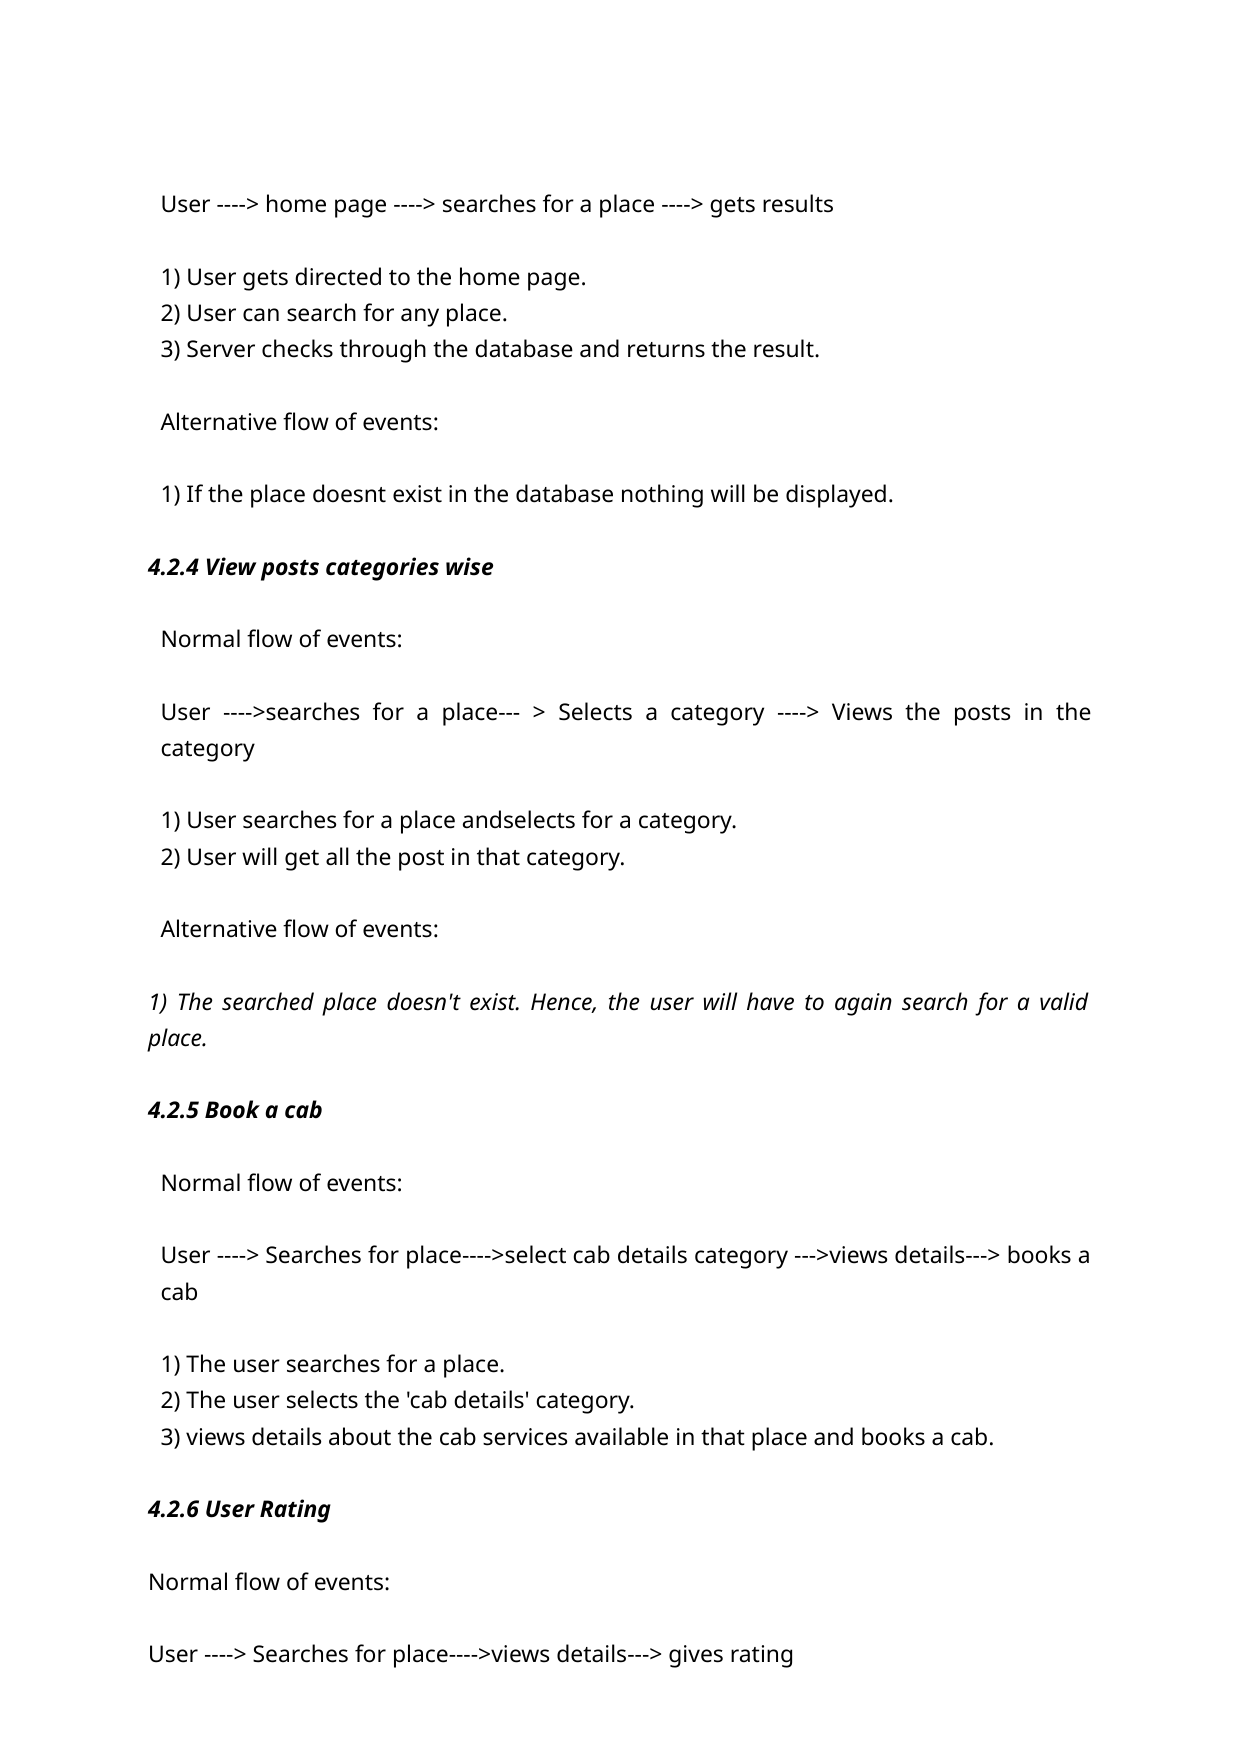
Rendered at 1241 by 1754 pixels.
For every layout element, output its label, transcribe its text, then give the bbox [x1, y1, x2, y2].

text Normal flow of events: [160, 619, 1092, 655]
text 3) Server checks through the database and returns the result. [160, 329, 1092, 365]
text 3) views details about the cab services available in that place and books a cab. [160, 1416, 1092, 1452]
text Normal flow of events: [160, 1162, 1092, 1199]
text 4.2.4 View posts categories wise [148, 546, 1092, 582]
text User ----> Searches for place---->views details---> gives rating [148, 1634, 1092, 1670]
text 2) User can search for any place. [160, 292, 1092, 329]
text 1) If the place doesnt exist in the database nothing will be displayed. [160, 474, 1092, 510]
text 1) The user searches for a place. [160, 1344, 1092, 1380]
text 1) User searches for a place andselects for a category. [160, 800, 1092, 836]
text 2) User will get all the post in that category. [160, 836, 1092, 872]
text Normal flow of events: [148, 1561, 1092, 1597]
text 1) The searched place doesn't exist. Hence, the user will have to again search for a valid place. [148, 981, 1092, 1054]
text User ----> home page ----> searches for a place ----> gets results [160, 184, 1092, 220]
text 1) User gets directed to the home page. [160, 256, 1092, 292]
text User ----> Searches for place---->select cab details category --->views details---> books a cab [160, 1235, 1092, 1307]
text Alternative flow of events: [160, 401, 1092, 437]
text User ---->searches for a place--- > Selects a category ----> Views the posts in the category [160, 691, 1092, 764]
text Alternative flow of events: [160, 909, 1092, 945]
text 4.2.6 User Rating [148, 1489, 1092, 1525]
text 4.2.5 Book a cab [148, 1090, 1092, 1126]
text 2) The user selects the 'cab details' category. [160, 1380, 1092, 1416]
